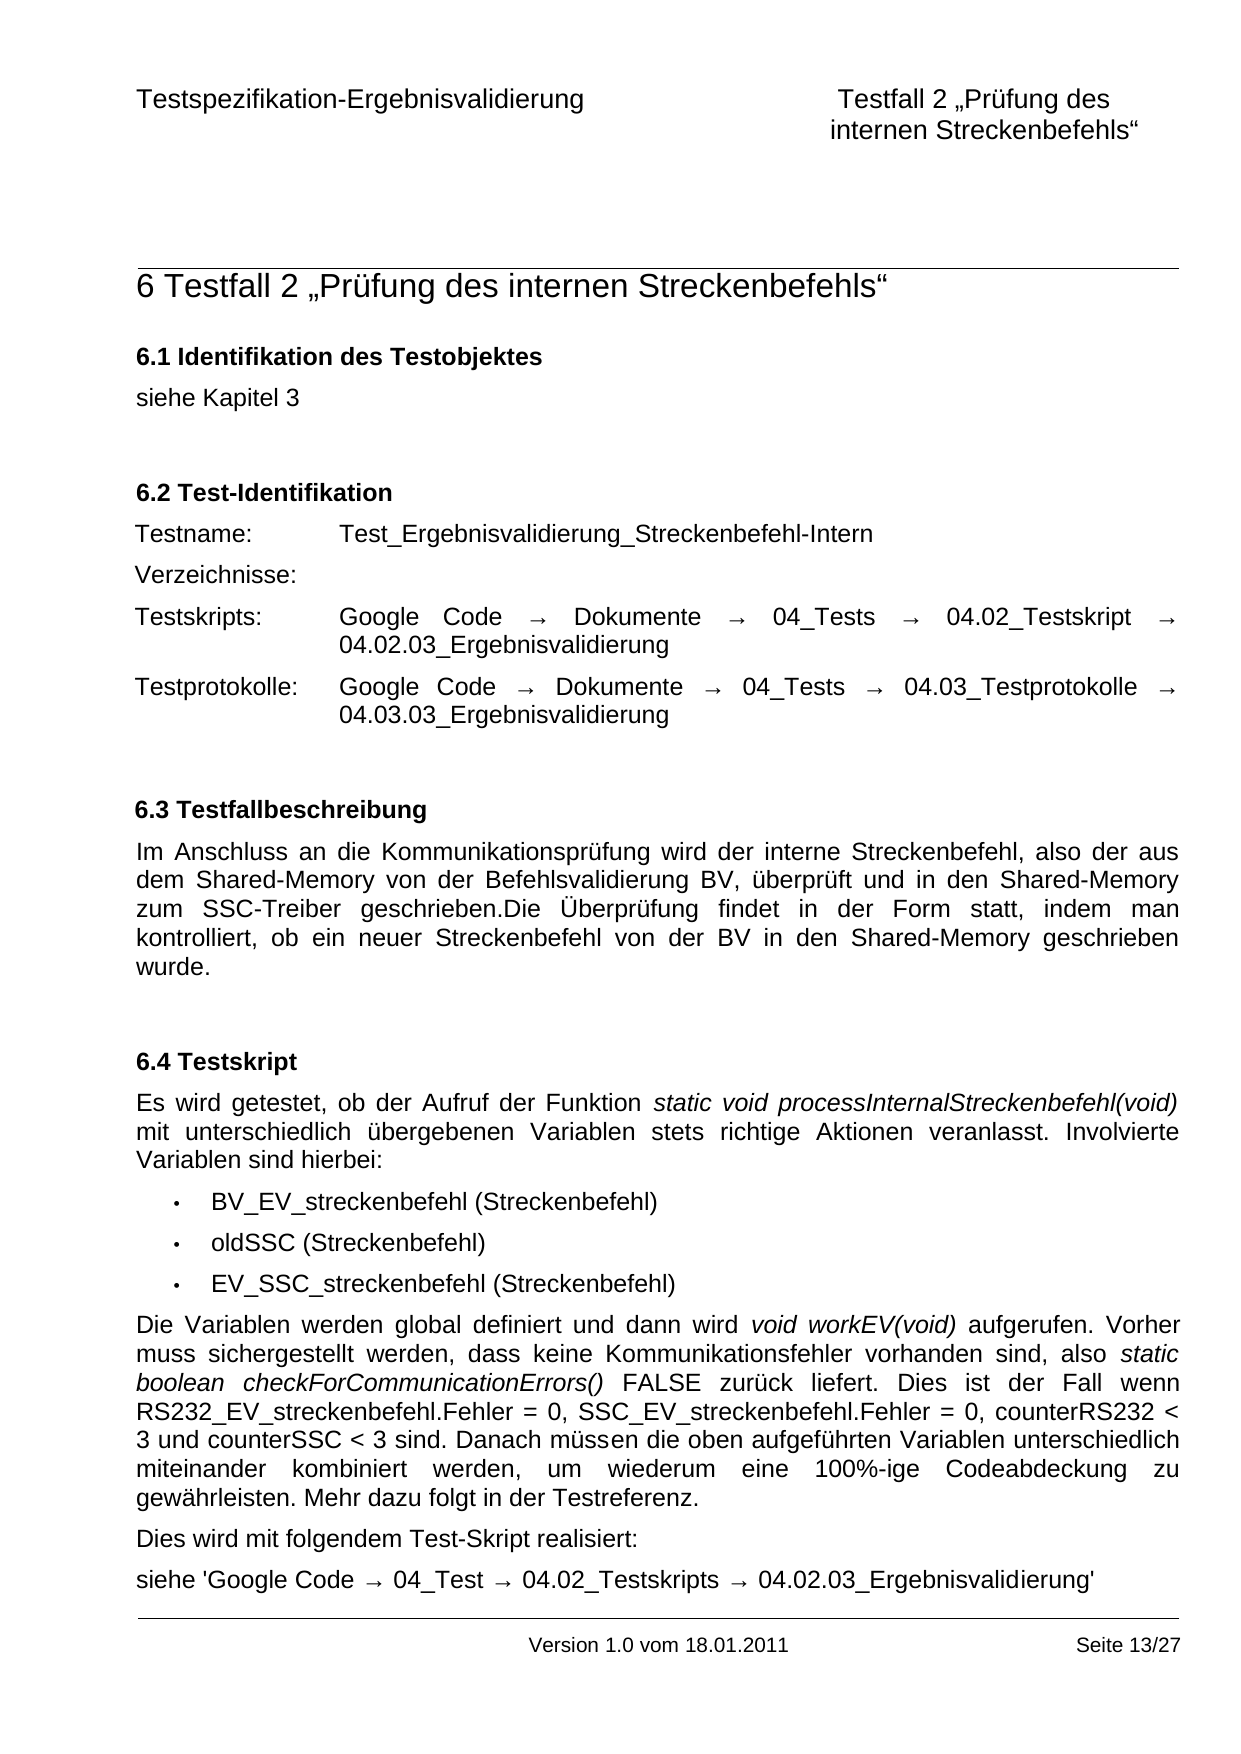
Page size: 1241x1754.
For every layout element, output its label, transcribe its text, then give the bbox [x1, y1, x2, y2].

list oldSSC (Streckenbefehl) [173, 1228, 1181, 1257]
text Im Anschluss an die Kommunikationsprüfung wird der interne Streckenbefehl, also der aus dem Shared-Memory von der Befehlsvalidierung BV, überprüft und in den Shared-Memory zum SSC-Treiber geschrieben.Die Überprüfung findet in der Form statt, indem man kontrolliert, ob ein neuer Streckenbefehl von der BV in den Shared-Memory geschrieben wurde. [0, 837, 1181, 981]
text siehe 'Google Code → 04_Test → 04.02_Testskripts → 04.02.03_Ergebnisvalidierung' [136, 1566, 1181, 1594]
list EV_SSC_streckenbefehl (Streckenbefehl) [173, 1269, 1181, 1298]
text Die Variablen werden global definiert und dann wird void workEV(void) aufgerufen. Vorher muss sichergestellt werden, dass keine Kommunikationsfehler vorhanden sind, also static boolean checkForCommunicationErrors() FALSE zurück liefert. Dies ist der Fall wenn RS232_EV_streckenbefehl.Fehler = 0, SSC_EV_streckenbefehl.Fehler = 0, counterRS232 < 3 und counterSSC < 3 sind. Danach müssen die oben aufgeführten Variablen unterschiedlich miteinander kombiniert werden, um wiederum eine 100%-ige Codeabdeckung zu gewährleisten. Mehr dazu folgt in der Testreferenz. [136, 1311, 1181, 1512]
subtitle Testfallbeschreibung [134, 796, 1181, 824]
subtitle Test-Identifikation [136, 478, 1181, 507]
text Dies wird mit folgendem Test-Skript realisiert: [136, 1524, 1181, 1553]
text Testprotokolle: Google Code → Dokumente → 04_Tests → 04.03_Testprotokolle → 04.03.03_Ergebnisvalidierung [134, 672, 1181, 729]
text Es wird getestet, ob der Aufruf der Funktion static void processInternalStreckenbefehl(void) mit unterschiedlich übergebenen Variablen stets richtige Aktionen veranlasst. Involvierte Variablen sind hierbei: [136, 1088, 1181, 1174]
subtitle Testskript [136, 1047, 1181, 1076]
text Testname: Test_Ergebnisvalidierung_Streckenbefehl-Intern [134, 519, 1181, 548]
subtitle Identifikation des Testobjektes [136, 342, 1181, 371]
text Verzeichnisse: [134, 561, 1181, 589]
subtitle Testfall 2 „Prüfung des internen Streckenbefehls“ [429, 289, 1181, 304]
text Testskripts: Google Code → Dokumente → 04_Tests → 04.02_Testskript → 04.02.03_Ergebnisvalidierung [134, 602, 1181, 659]
subtitle Testfall 2 „Prüfung des internen Streckenbefehls“ [136, 289, 430, 304]
text siehe Kapitel 3 [136, 383, 1181, 412]
list BV_EV_streckenbefehl (Streckenbefehl) [173, 1187, 1181, 1216]
